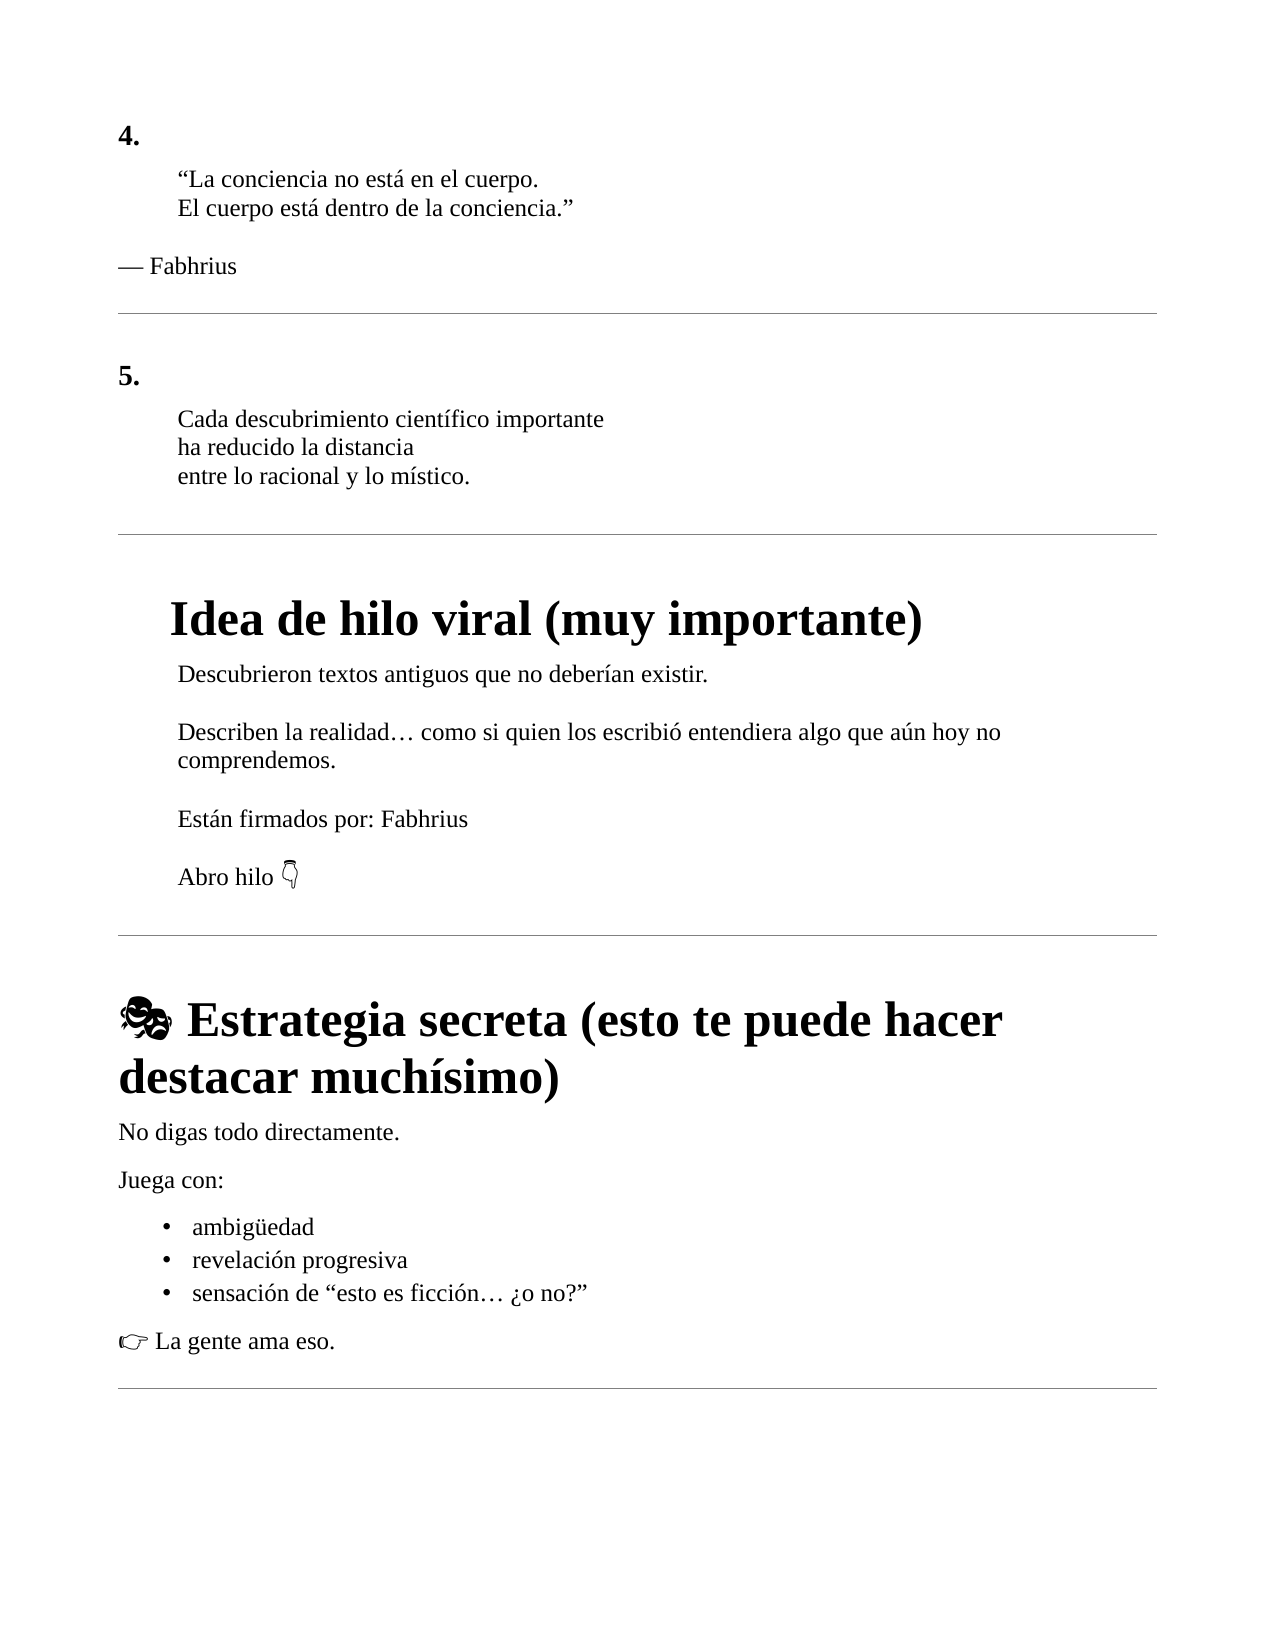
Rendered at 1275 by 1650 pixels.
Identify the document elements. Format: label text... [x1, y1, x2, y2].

text Cada descubrimiento científico importante ha reducido la distancia entre lo racional y lo místico. [177, 404, 1098, 490]
text 👉 La gente ama eso. [118, 1326, 1157, 1355]
text Descubrieron textos antiguos que no deberían existir. [177, 659, 1098, 687]
subtitle 🧵 Idea de hilo viral (muy importante) [118, 589, 1157, 646]
subtitle 5. [118, 358, 1157, 391]
text Abro hilo 👇 [177, 862, 1098, 891]
text Juega con: [118, 1165, 1157, 1193]
text “La conciencia no está en el cuerpo. El cuerpo está dentro de la conciencia.” [177, 164, 1098, 222]
list ambigüedad [162, 1212, 1157, 1241]
list revelación progresiva [162, 1245, 1157, 1274]
subtitle 4. [118, 118, 1157, 152]
list sensación de “esto es ficción… ¿o no?” [162, 1278, 1157, 1307]
text Describen la realidad… como si quien los escribió entendiera algo que aún hoy no comprendemos. [177, 717, 1098, 774]
text — Fabhrius [118, 251, 1157, 280]
text No digas todo directamente. [118, 1117, 1157, 1146]
subtitle 🎭 Estrategia secreta (esto te puede hacer destacar muchísimo) [118, 989, 1157, 1104]
text Están firmados por: Fabhrius [177, 804, 1098, 833]
